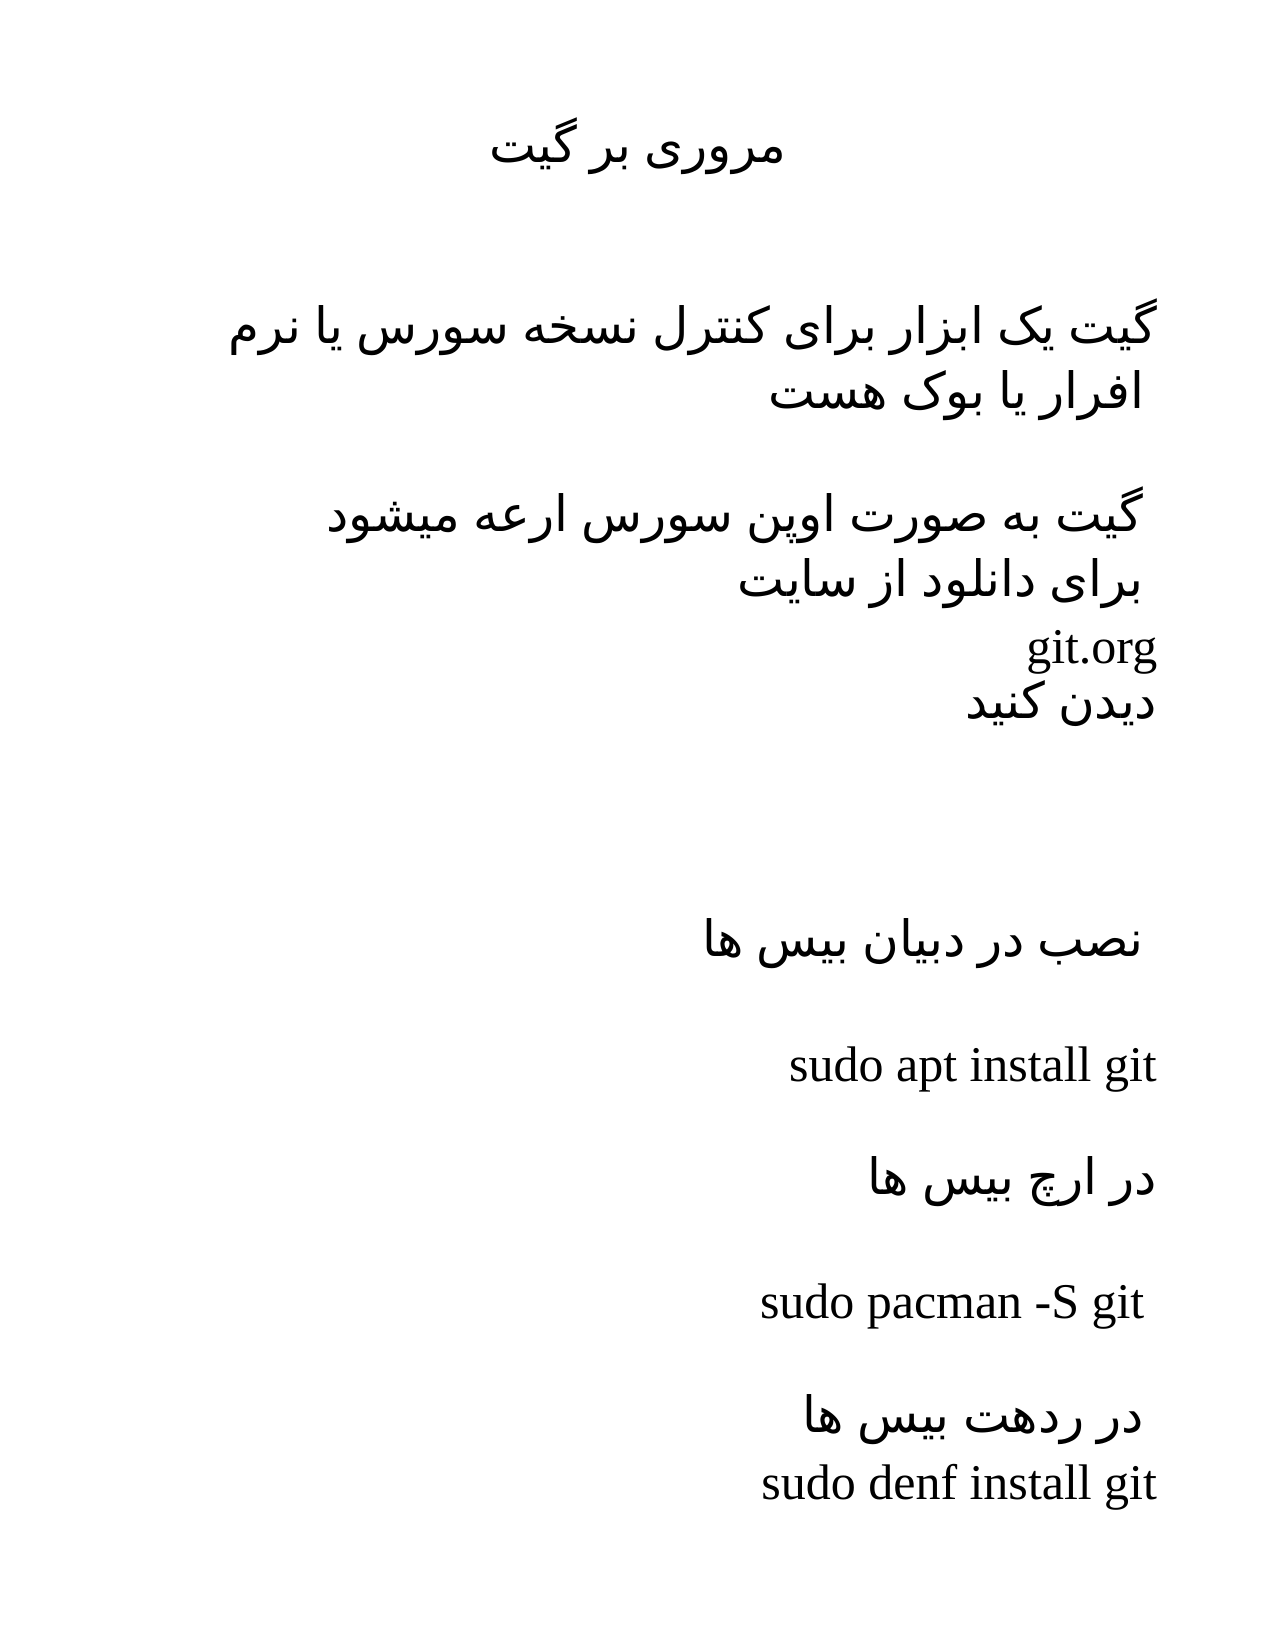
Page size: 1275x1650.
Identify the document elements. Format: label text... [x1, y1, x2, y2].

text در ردهت بیس ها [118, 1387, 1157, 1452]
text گیت به صورت اوپن سورس ارعه میشود [118, 486, 1157, 551]
text برای دانلود از سایت [118, 551, 1157, 617]
text نصب در دبیان بیس ها [118, 912, 1157, 977]
text گیت یک ابزار برای کنترل نسخه سورس یا نرم افرار یا بوک هست [118, 298, 1157, 429]
text sudo apt install git [118, 1034, 1157, 1092]
text git.org [118, 617, 1157, 674]
text مروری بر گیت [118, 118, 1157, 183]
text sudo pacman -S git [118, 1272, 1157, 1330]
text sudo denf install git [118, 1452, 1157, 1510]
text دیدن کنید [118, 674, 1157, 739]
text در ارچ بیس ها [118, 1149, 1157, 1215]
